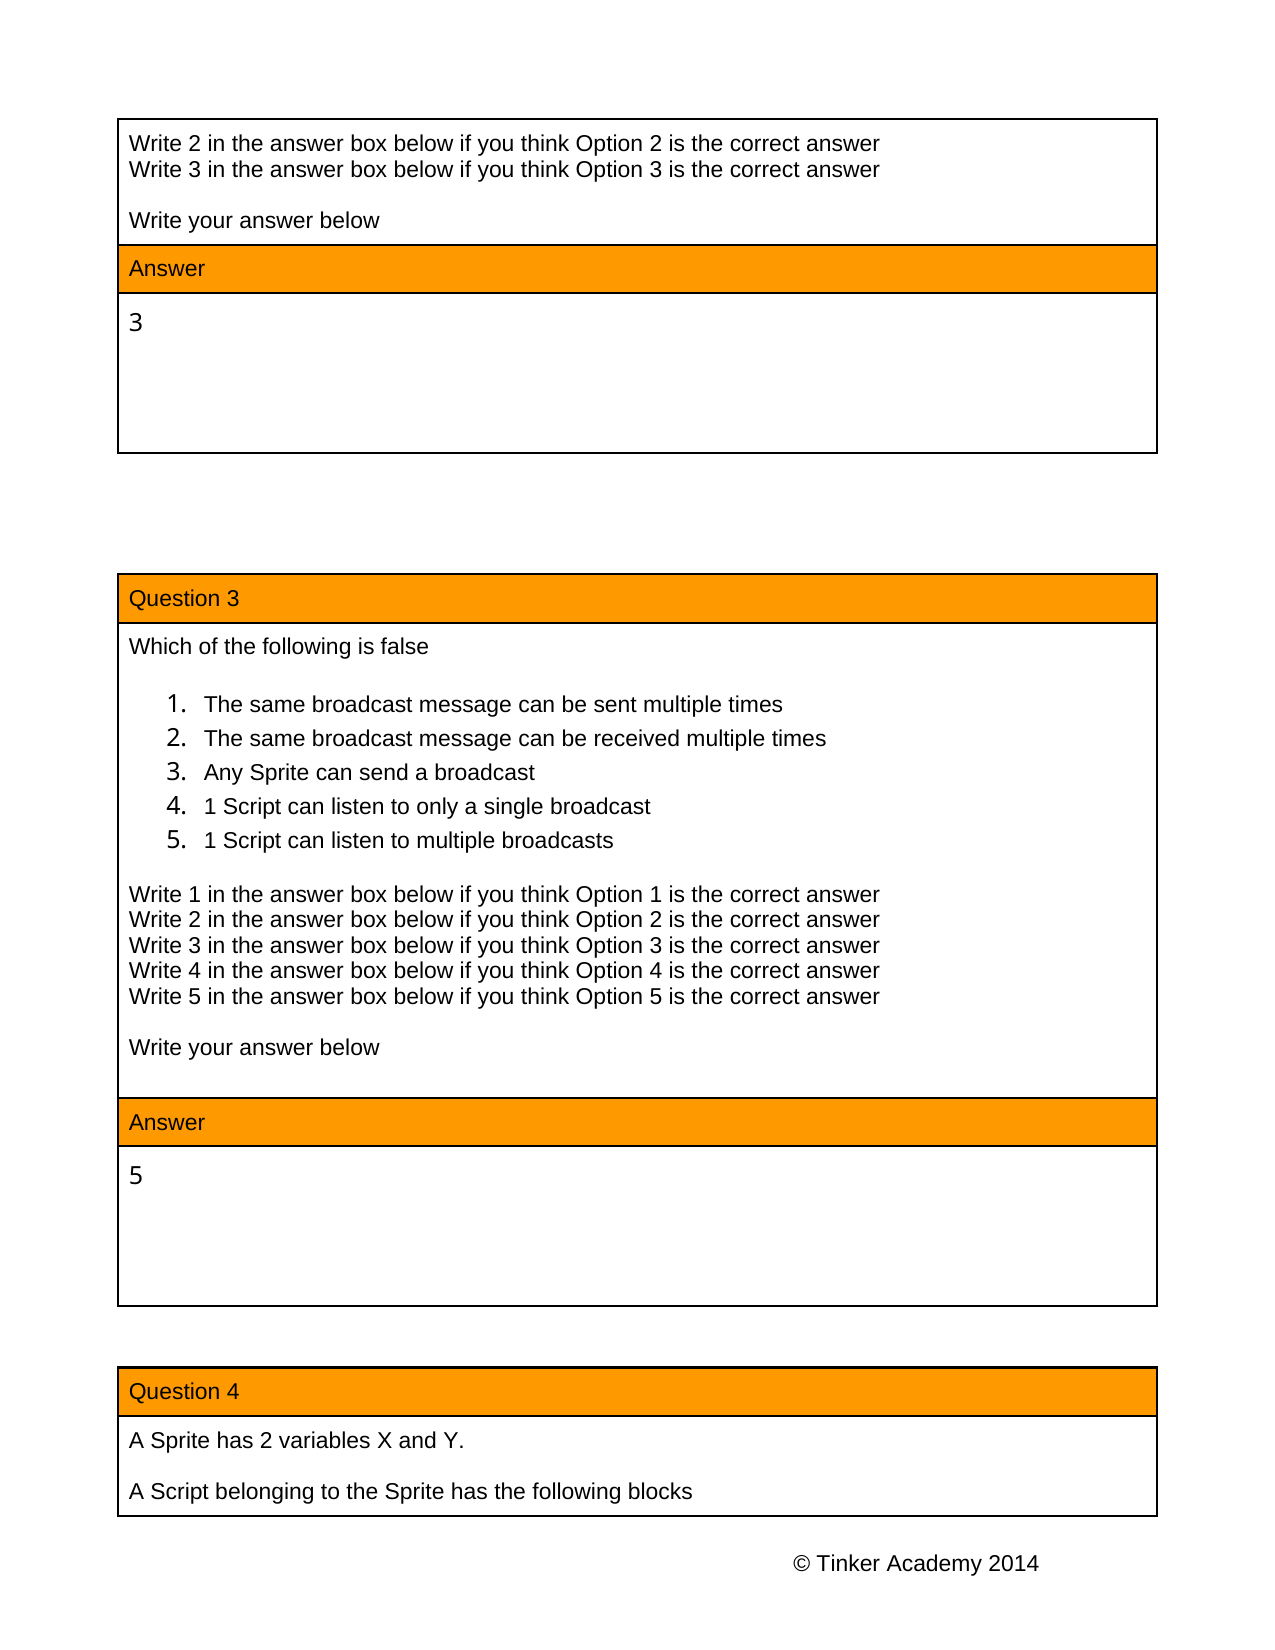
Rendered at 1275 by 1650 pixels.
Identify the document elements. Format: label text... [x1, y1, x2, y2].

table_cell 3 [119, 294, 1156, 452]
table_cell Write 2 in the answer box below if you think Option 2 is the correct answer Write 3 in the answer box below if you think Option 3 is the correct answer Write your answer below [119, 120, 1156, 243]
table_cell A Sprite has 2 variables X and Y. A Script belonging to the Sprite has the following blocks [119, 1417, 1156, 1515]
table_cell Answer [119, 1099, 1156, 1145]
table_header Question 3 [119, 575, 1156, 622]
table_cell Which of the following is false The same broadcast message can be sent multiple times The same broadcast message can be received multiple times Any Sprite can send a broadcast 1 Script can listen to only a single broadcast 1 Script can listen to multiple broadcasts Write 1 in the answer box below if you think Option 1 is the correct answer Write 2 in the answer box below if you think Option 2 is the correct answer Write 3 in the answer box below if you think Option 3 is the correct answer Write 4 in the answer box below if you think Option 4 is the correct answer Write 5 in the answer box below if you think Option 5 is the correct answer Write your answer below [119, 624, 1156, 1097]
table_cell Answer [119, 246, 1156, 292]
table_header Question 4 [119, 1369, 1156, 1415]
table_cell 5 [119, 1147, 1156, 1305]
